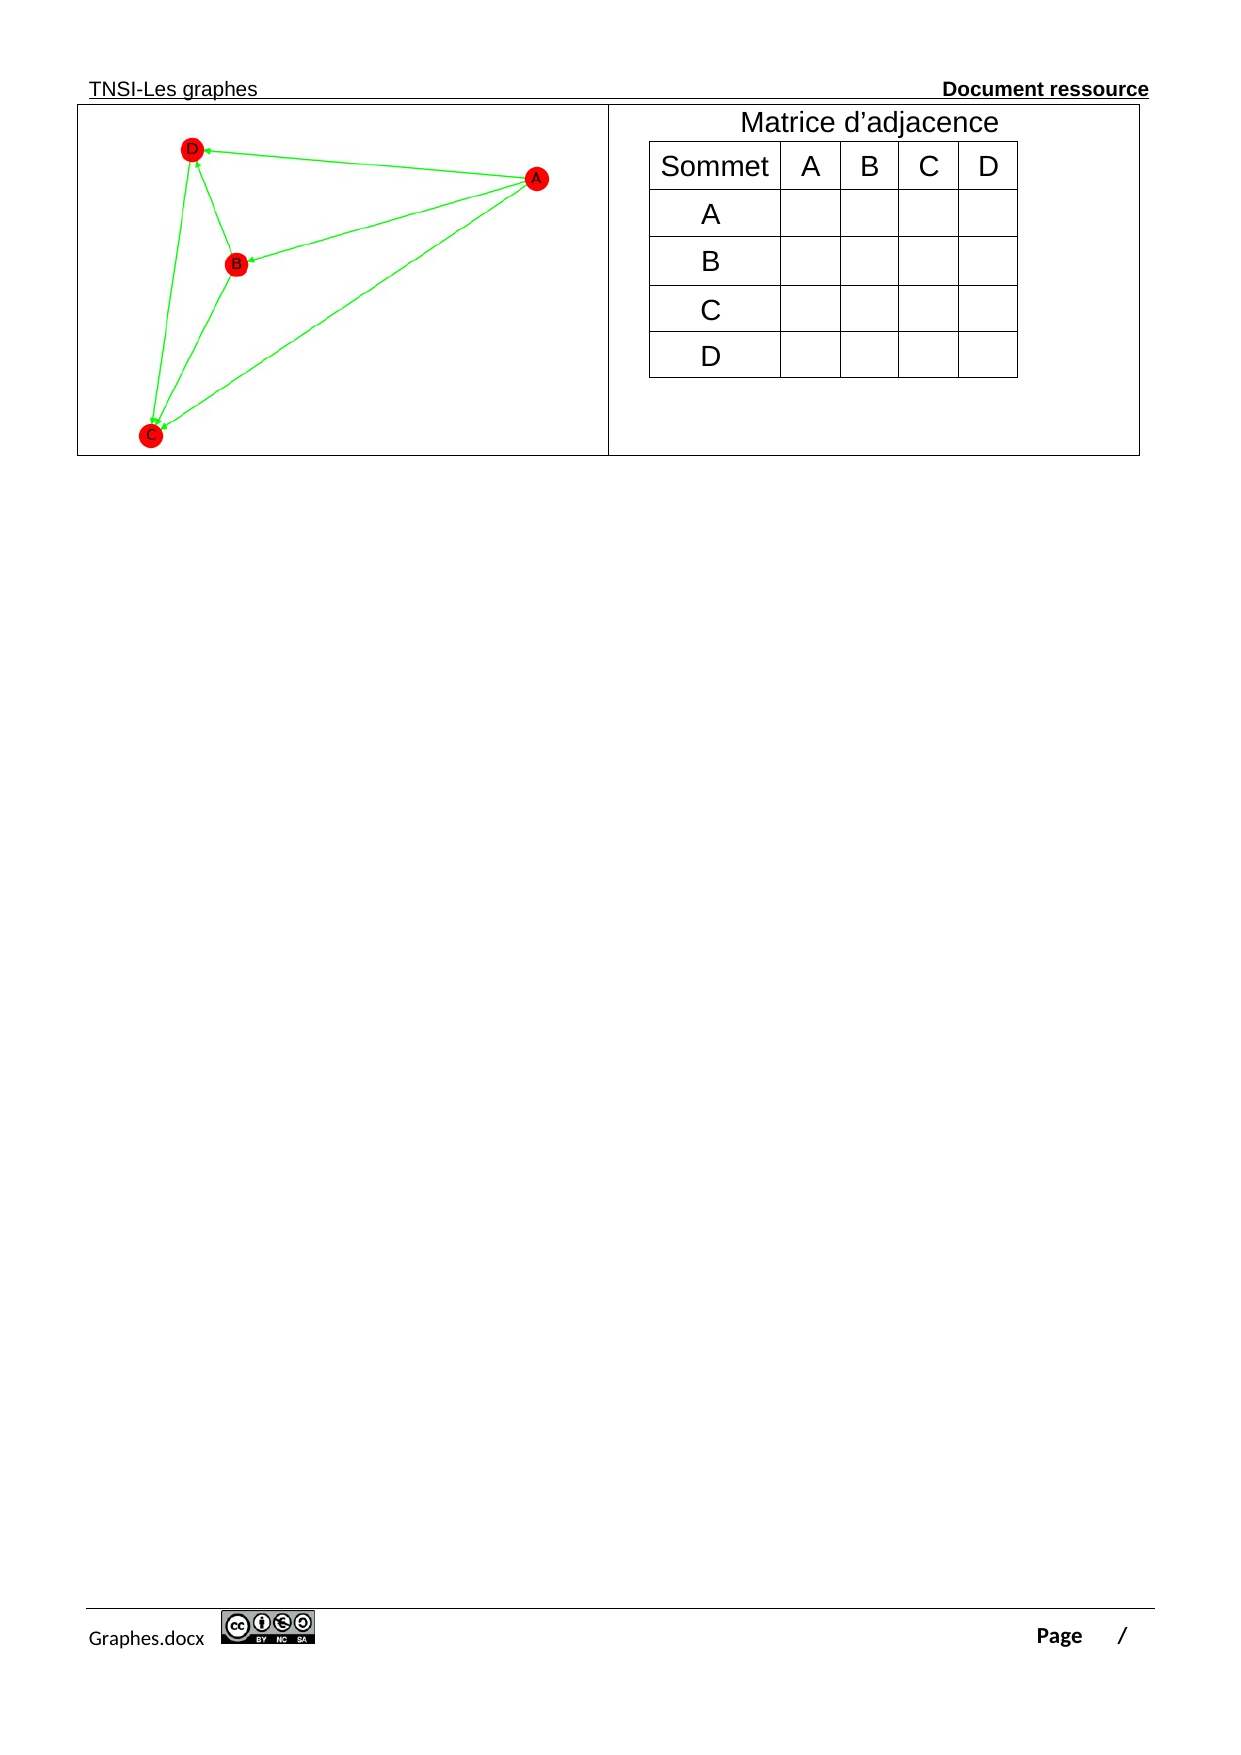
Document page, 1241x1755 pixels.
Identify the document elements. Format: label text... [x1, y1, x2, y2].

table_cell C [650, 286, 780, 331]
table_cell [781, 237, 840, 284]
table_cell D [650, 332, 780, 377]
table_header D [959, 142, 1017, 189]
table_cell B [650, 237, 780, 284]
table_cell [899, 237, 958, 284]
table_cell [899, 190, 958, 236]
table_cell [78, 105, 608, 455]
table_header B [841, 142, 898, 189]
table_header A [781, 142, 840, 189]
table_cell A [650, 190, 780, 236]
table_cell Matrice d’adjacence [609, 105, 1139, 455]
table_cell [899, 286, 958, 331]
table_cell [899, 332, 958, 377]
table_cell [781, 190, 840, 236]
table_header Sommet [650, 142, 780, 189]
table_cell [959, 190, 1017, 236]
picture [134, 132, 552, 454]
table_cell [841, 190, 898, 236]
table_header C [899, 142, 958, 189]
table_cell [841, 237, 898, 284]
table_cell [781, 332, 840, 377]
table_cell [959, 237, 1017, 284]
table_cell [781, 286, 840, 331]
picture [221, 1610, 315, 1644]
table_cell [959, 332, 1017, 377]
table_cell [841, 286, 898, 331]
table_cell [959, 286, 1017, 331]
table_cell [841, 332, 898, 377]
